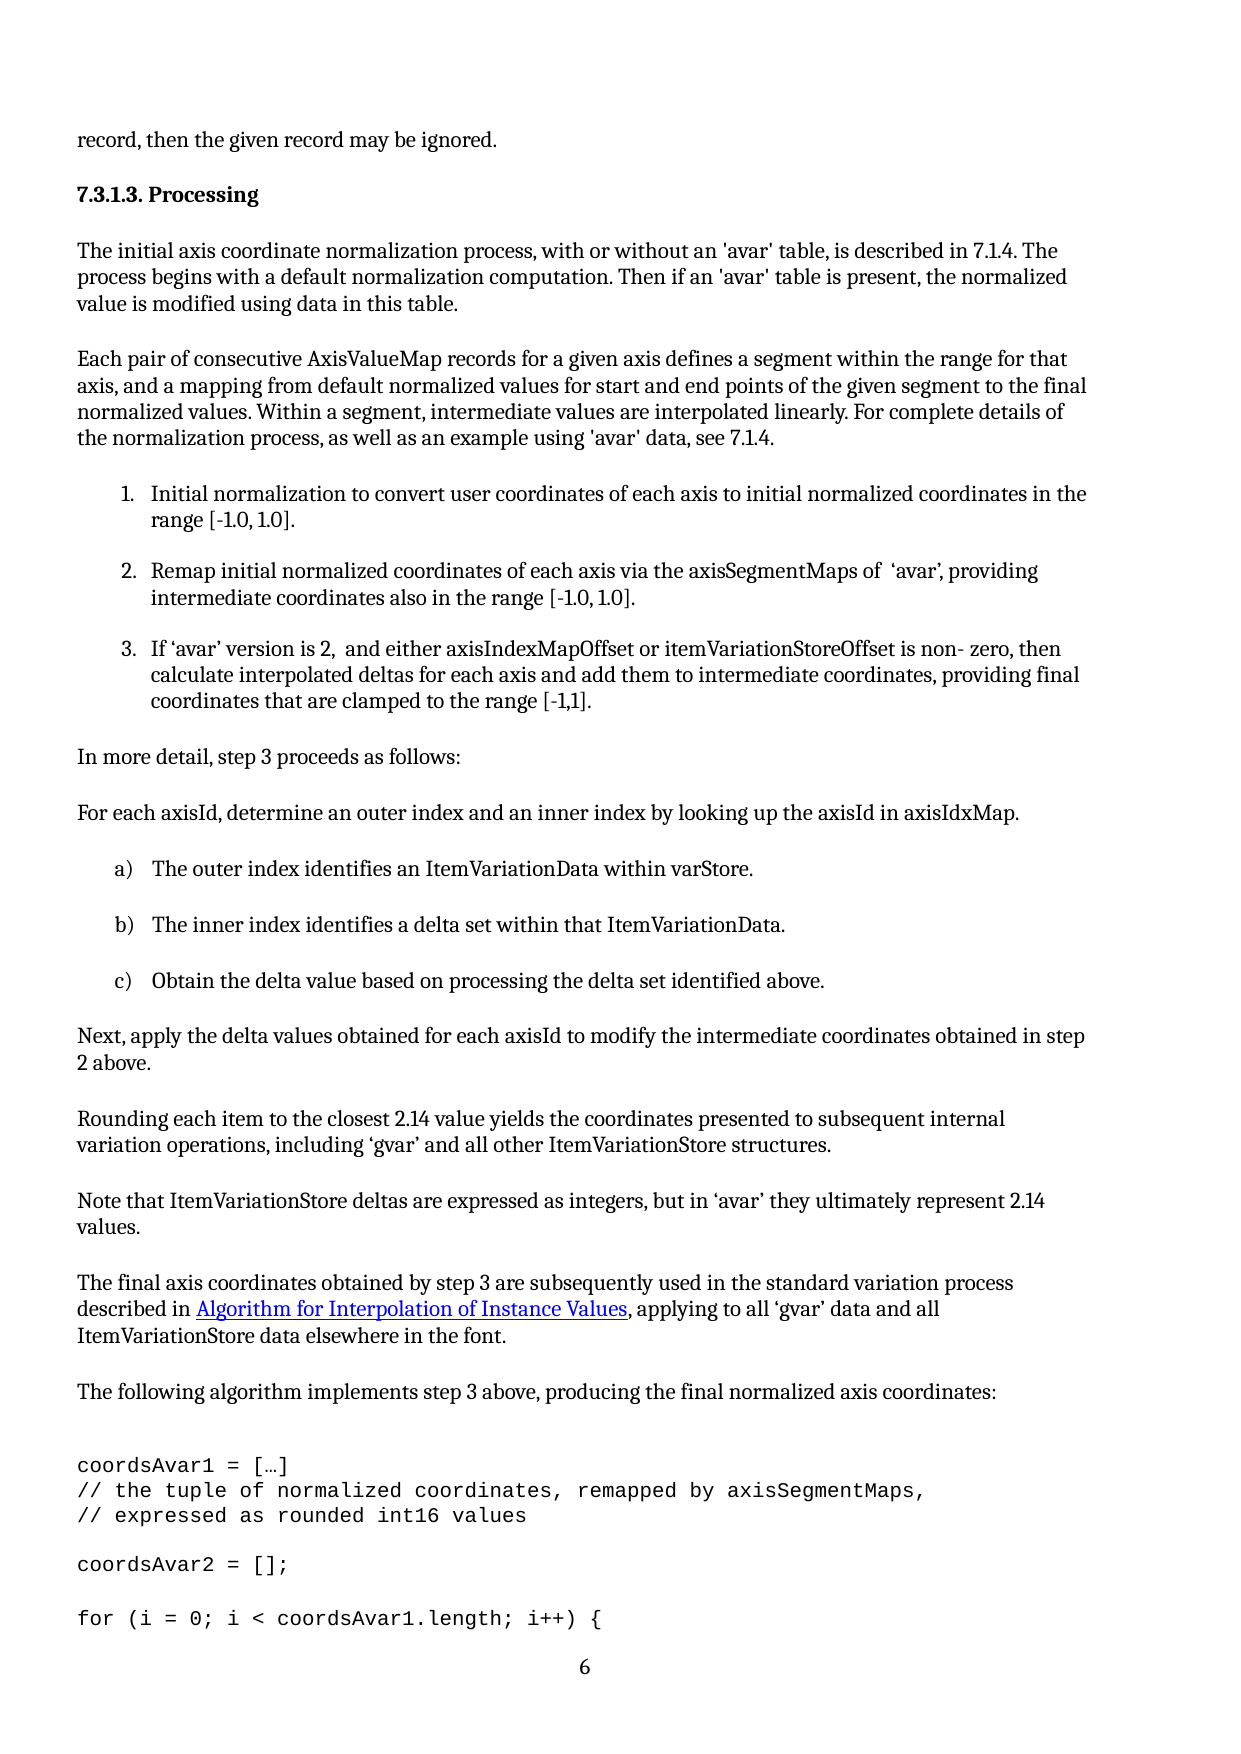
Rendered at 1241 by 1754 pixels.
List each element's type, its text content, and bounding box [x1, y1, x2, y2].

text The initial axis coordinate normalization process, with or without an 'avar' table, is described in 7.1.4. The process begins with a default normalization computation. Then if an 'avar' table is present, the normalized value is modified using data in this table. [77, 238, 1093, 317]
text For each axisId, determine an outer index and an inner index by looking up the axisId in axisIdxMap. [77, 800, 1093, 826]
list Initial normalization to convert user coordinates of each axis to initial normalized coordinates in the range [-1.0, 1.0]. [121, 481, 1093, 533]
text The final axis coordinates obtained by step 3 are subsequently used in the standard variation process described in Algorithm for Interpolation of Instance Values, applying to all ‘gvar’ data and all ItemVariationStore data elsewhere in the font. [77, 1270, 1093, 1349]
text coordsAvar1 = […] // the tuple of normalized coordinates, remapped by axisSegmentMaps, // expressed as rounded int16 values [77, 1429, 1093, 1529]
text In more detail, step 3 proceeds as follows: [77, 744, 1093, 771]
text The following algorithm implements step 3 above, producing the final normalized axis coordinates: [77, 1378, 1093, 1405]
text record, then the given record may be ignored. [77, 127, 1093, 153]
list If ‘avar’ version is 2, and either axisIndexMapOffset or itemVariationStoreOffset is non- zero, then calculate interpolated deltas for each axis and add them to intermediate coordinates, providing final coordinates that are clamped to the range [-1,1]. [121, 636, 1093, 715]
text Rounding each item to the closest 2.14 value yields the coordinates presented to subsequent internal variation operations, including ‘gvar’ and all other ItemVariationStore structures. [77, 1106, 1093, 1158]
text for (i = 0; i < coordsAvar1.length; i++) { [77, 1607, 1093, 1631]
text Each pair of consecutive AxisValueMap records for a given axis defines a segment within the range for that axis, and a mapping from default normalized values for start and end points of the given segment to the final normalized values. Within a segment, intermediate values are interpolated linearly. For complete details of the normalization process, as well as an example using 'avar' data, see 7.1.4. [77, 346, 1093, 451]
list Remap initial normalized coordinates of each axis via the axisSegmentMaps of ‘avar’, providing intermediate coordinates also in the range [-1.0, 1.0]. [121, 558, 1093, 611]
text Note that ItemVariationStore deltas are expressed as integers, but in ‘avar’ they ultimately represent 2.14 values. [77, 1188, 1093, 1240]
subtitle Processing [77, 182, 1093, 209]
text coordsAvar2 = []; [77, 1552, 1093, 1577]
list Obtain the delta value based on processing the delta set identified above. [114, 967, 1093, 994]
list The inner index identifies a delta set within that ItemVariationData. [114, 912, 1093, 938]
list The outer index identifies an ItemVariationData within varStore. [114, 856, 1093, 882]
text Next, apply the delta values obtained for each axisId to modify the intermediate coordinates obtained in step 2 above. [77, 1023, 1093, 1076]
